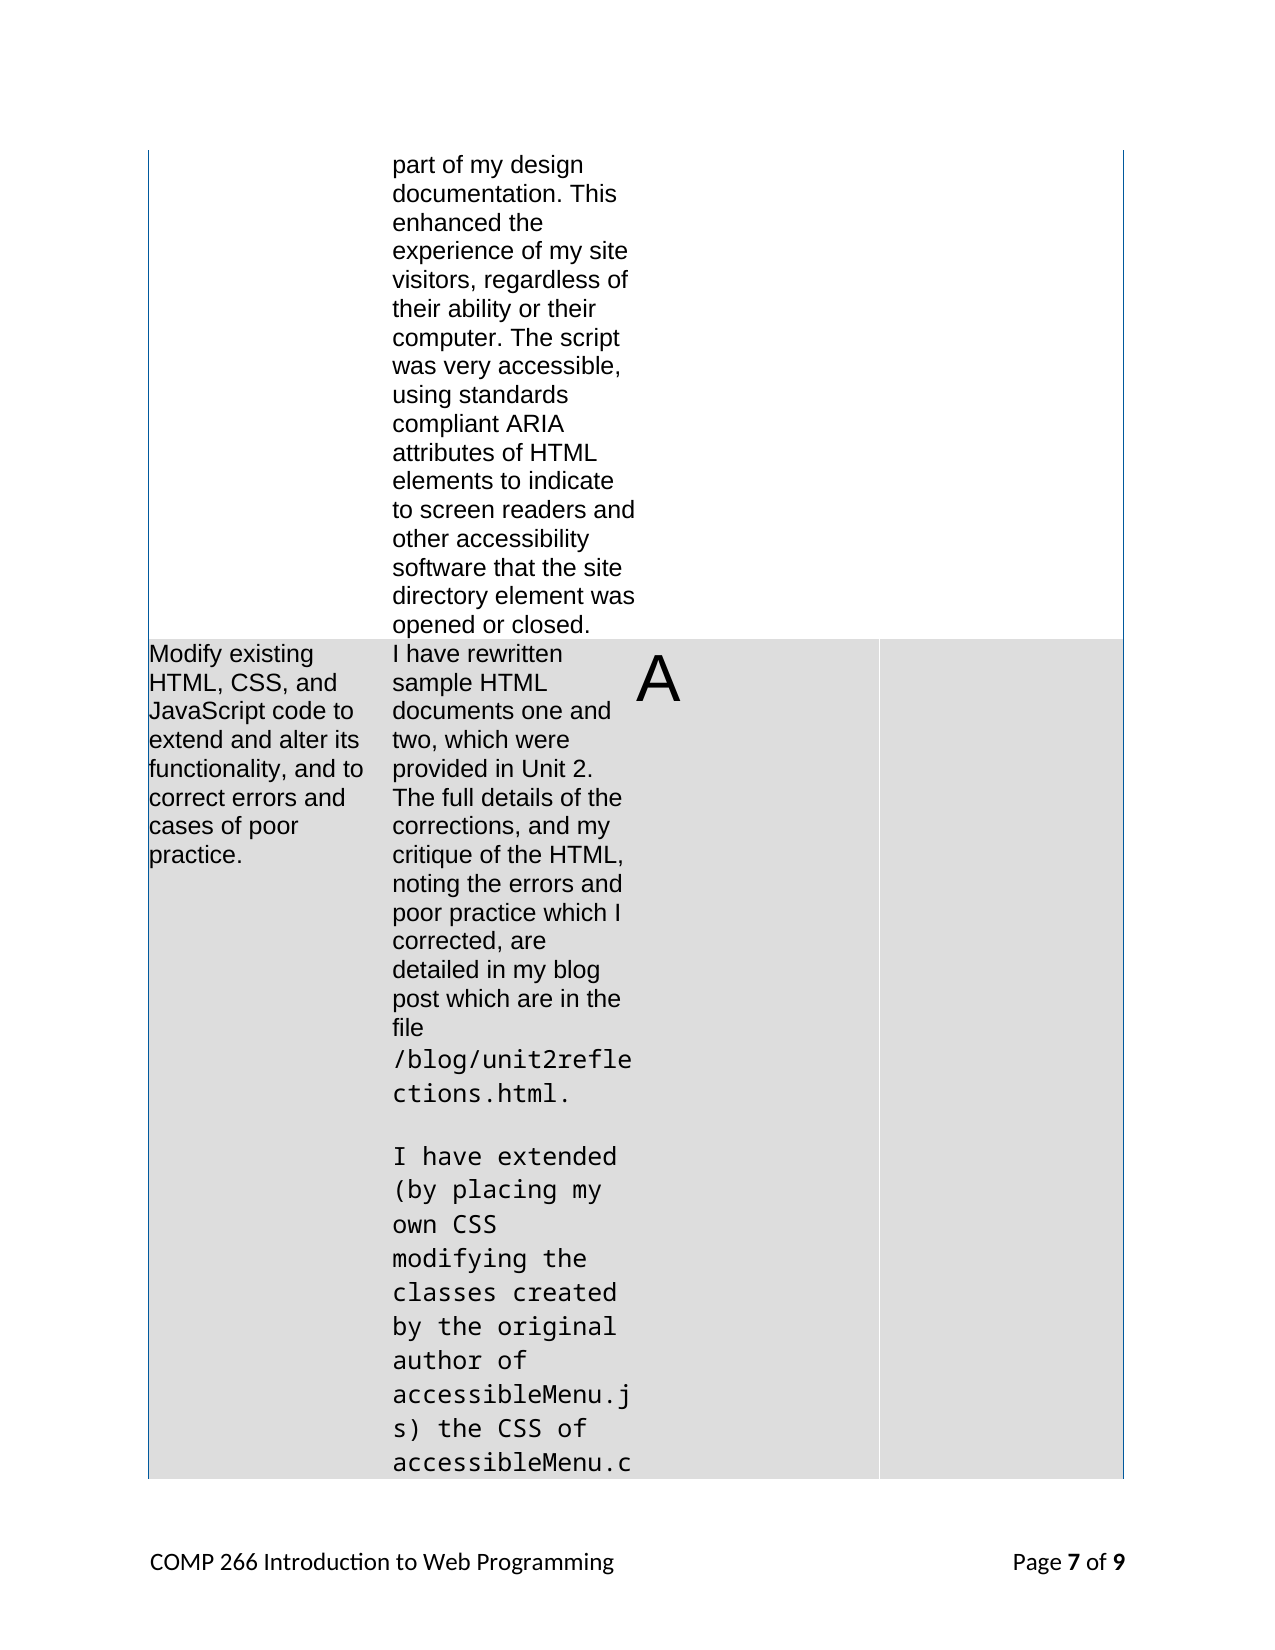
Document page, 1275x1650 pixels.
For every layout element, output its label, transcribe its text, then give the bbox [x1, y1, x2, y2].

table_cell [880, 150, 1123, 639]
table_cell [149, 150, 392, 639]
table_cell part of my design documentation. This enhanced the experience of my site visitors, regardless of their ability or their computer. The script was very accessible, using standards compliant ARIA attributes of HTML elements to indicate to screen readers and other accessibility software that the site directory element was opened or closed. [392, 150, 636, 639]
table_cell A [636, 639, 879, 1479]
table_cell [880, 639, 1123, 1479]
table_cell I have rewritten sample HTML documents one and two, which were provided in Unit 2. The full details of the corrections, and my critique of the HTML, noting the errors and poor practice which I corrected, are detailed in my blog post which are in the file /blog/unit2reflections.html. I have extended (by placing my own CSS modifying the classes created by the original author of accessibleMenu.js) the CSS of accessibleMenu.c [392, 639, 636, 1479]
table_cell Modify existing HTML, CSS, and JavaScript code to extend and alter its functionality, and to correct errors and cases of poor practice. [149, 639, 392, 1479]
table_cell [636, 150, 879, 639]
